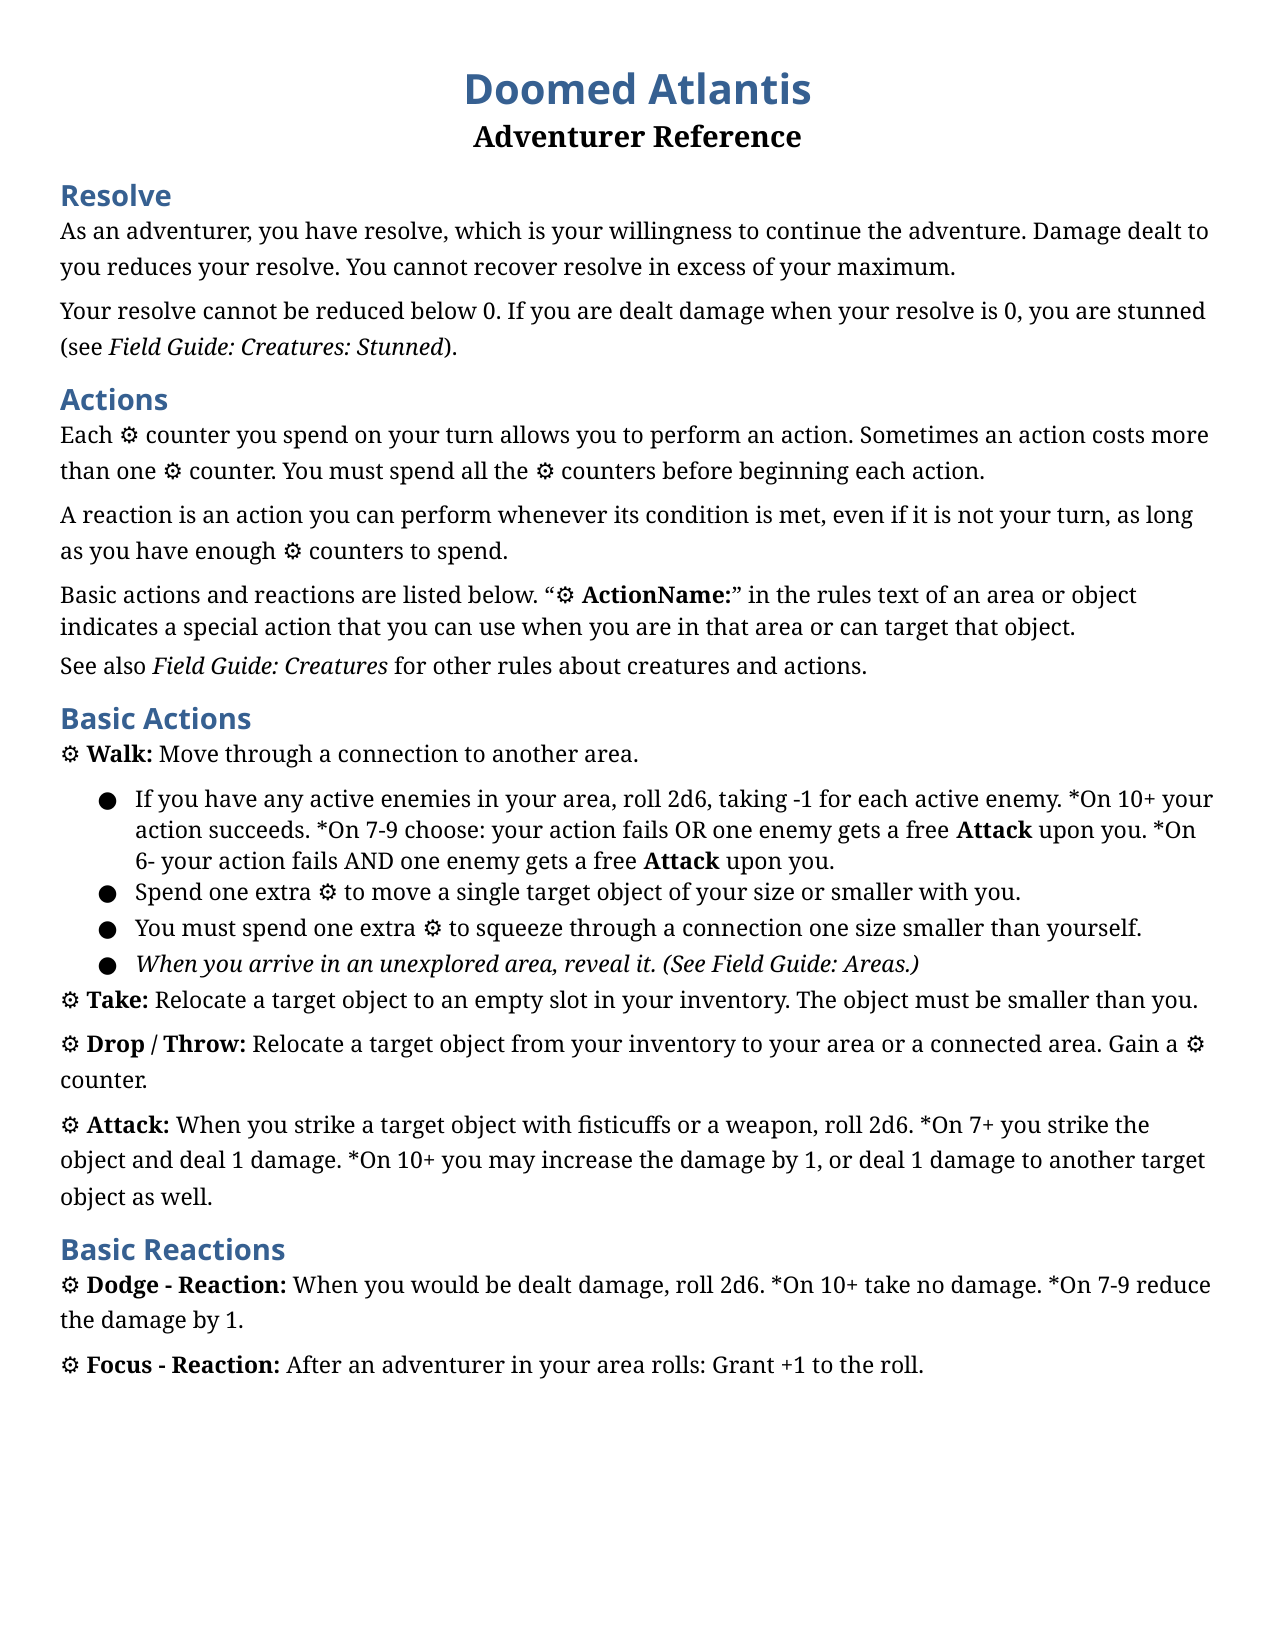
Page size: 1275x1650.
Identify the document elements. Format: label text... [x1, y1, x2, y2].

text ⚙ Dodge - Reaction: When you would be dealt damage, roll 2d6. *On 10+ take no damage. *On 7-9 reduce the damage by 1. [60, 1268, 1215, 1336]
text Each ⚙ counter you spend on your turn allows you to perform an action. Sometimes an action costs more than one ⚙ counter. You must spend all the ⚙ counters before beginning each action. [60, 419, 1215, 486]
text See also Field Guide: Creatures for other rules about creatures and actions. [60, 650, 1215, 681]
list If you have any active enemies in your area, roll 2d6, taking -1 for each active enemy. *On 10+ your action succeeds. *On 7-9 choose: your action fails OR one enemy gets a free Attack upon you. *On 6- your action fails AND one enemy gets a free Attack upon you. [97, 782, 1215, 876]
text A reaction is an action you can perform whenever its condition is met, even if it is not your turn, as long as you have enough ⚙ counters to spend. [60, 499, 1215, 566]
text ⚙ Drop / Throw: Relocate a target object from your inventory to your area or a connected area. Gain a ⚙ counter. [60, 1028, 1215, 1096]
text Your resolve cannot be reduced below 0. If you are dealt damage when your resolve is 0, you are stunned (see Field Guide: Creatures: Stunned). [60, 295, 1215, 362]
subtitle Actions [60, 379, 1215, 419]
subtitle Basic Actions [60, 698, 1215, 738]
text ⚙ Take: Relocate a target object to an empty slot in your inventory. The object must be smaller than you. [60, 984, 1215, 1015]
list Spend one extra ⚙ to move a single target object of your size or smaller with you. [97, 876, 1215, 907]
text ⚙ Attack: When you strike a target object with fisticuffs or a weapon, roll 2d6. *On 7+ you strike the object and deal 1 damage. *On 10+ you may increase the damage by 1, or deal 1 damage to another target object as well. [60, 1108, 1215, 1212]
title Doomed Atlantis [60, 60, 1215, 117]
subtitle Basic actions and reactions are listed below. “⚙ ActionName:” in the rules text of an area or object indicates a special action that you can use when you are in that area or can target that object. [60, 579, 1215, 642]
subtitle Basic Reactions [60, 1229, 1215, 1268]
list You must spend one extra ⚙ to squeeze through a connection one size smaller than yourself. [97, 912, 1215, 943]
list When you arrive in an unexplored area, reveal it. (See Field Guide: Areas.) [97, 948, 1215, 979]
subtitle Adventurer Reference [60, 117, 1215, 156]
text As an adventurer, you have resolve, which is your willingness to continue the adventure. Damage dealt to you reduces your resolve. You cannot recover resolve in excess of your maximum. [60, 214, 1215, 282]
subtitle Resolve [60, 175, 1215, 214]
text ⚙ Walk: Move through a connection to another area. [60, 738, 1215, 769]
text ⚙ Focus - Reaction: After an adventurer in your area rolls: Grant +1 to the roll. [60, 1349, 1215, 1380]
